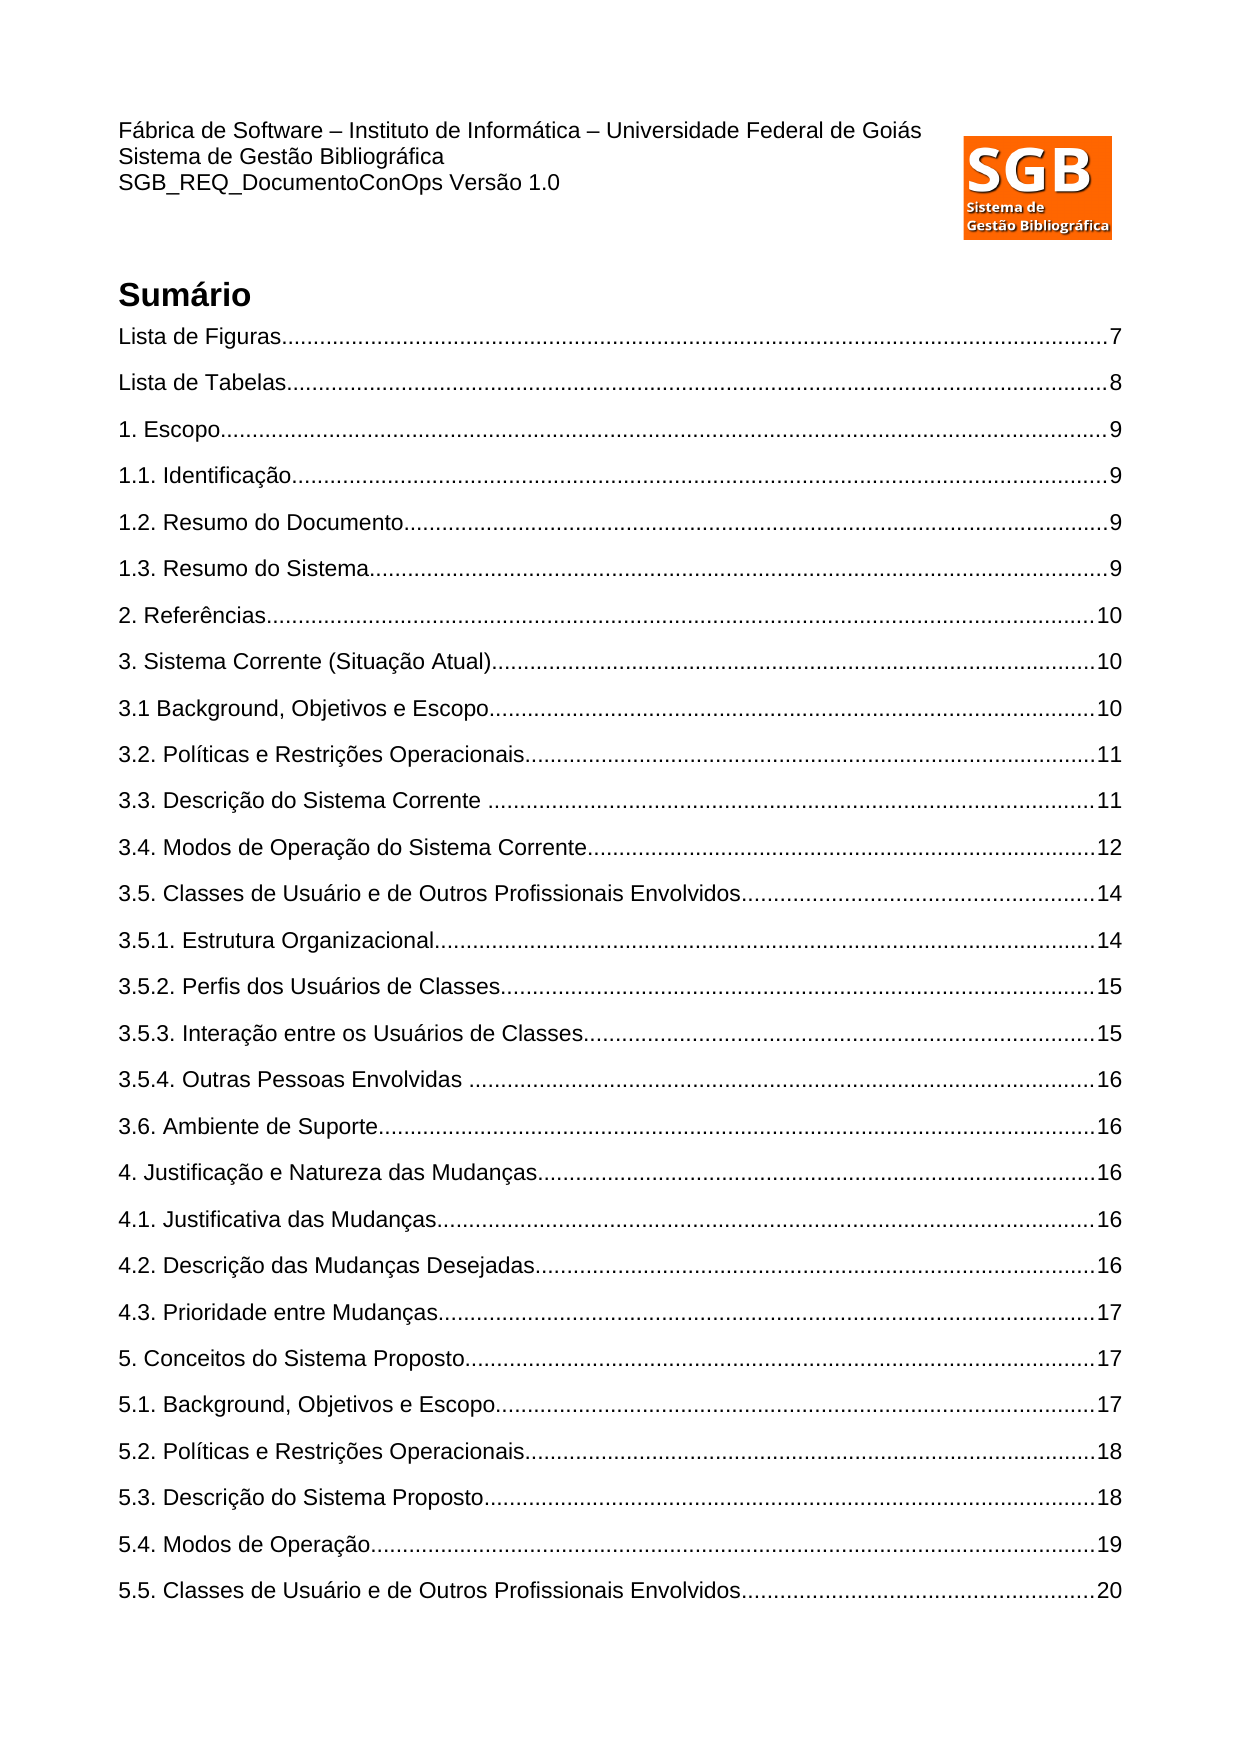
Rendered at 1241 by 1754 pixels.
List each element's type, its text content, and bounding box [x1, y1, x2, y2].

text Lista de Tabelas 8 [118, 370, 1122, 396]
subtitle Sumário [118, 276, 1122, 313]
text 5.3. Descrição do Sistema Proposto 18 [118, 1485, 1122, 1511]
text 1.3. Resumo do Sistema 9 [118, 556, 1122, 582]
text 4.1. Justificativa das Mudanças 16 [118, 1206, 1122, 1232]
text 3.2. Políticas e Restrições Operacionais 11 [118, 742, 1122, 767]
picture [963, 136, 1112, 240]
text 4.2. Descrição das Mudanças Desejadas 16 [118, 1253, 1122, 1278]
text 1.2. Resumo do Documento 9 [118, 509, 1122, 535]
text 3.5.2. Perfis dos Usuários de Classes 15 [118, 974, 1122, 1000]
text 2. Referências 10 [118, 602, 1122, 628]
text Lista de Figuras 7 [118, 324, 1122, 349]
text 3.5. Classes de Usuário e de Outros Profissionais Envolvidos 14 [118, 881, 1122, 907]
text 3.6. Ambiente de Suporte 16 [118, 1113, 1122, 1139]
text 5.4. Modos de Operação 19 [118, 1532, 1122, 1557]
text 1. Escopo 9 [118, 417, 1122, 442]
text 5. Conceitos do Sistema Proposto 17 [118, 1346, 1122, 1371]
text 3.3. Descrição do Sistema Corrente 11 [118, 788, 1122, 814]
text 5.1. Background, Objetivos e Escopo 17 [118, 1392, 1122, 1418]
text 5.2. Políticas e Restrições Operacionais 18 [118, 1439, 1122, 1464]
text 3.5.4. Outras Pessoas Envolvidas 16 [118, 1067, 1122, 1093]
text 4.3. Prioridade entre Mudanças 17 [118, 1299, 1122, 1325]
text 3. Sistema Corrente (Situação Atual) 10 [118, 649, 1122, 674]
text 5.5. Classes de Usuário e de Outros Profissionais Envolvidos 20 [118, 1578, 1122, 1604]
text 4. Justificação e Natureza das Mudanças 16 [118, 1160, 1122, 1186]
text 3.1 Background, Objetivos e Escopo 10 [118, 695, 1122, 721]
text 1.1. Identificação 9 [118, 463, 1122, 489]
text 3.4. Modos de Operação do Sistema Corrente 12 [118, 835, 1122, 860]
text 3.5.3. Interação entre os Usuários de Classes 15 [118, 1021, 1122, 1046]
text 3.5.1. Estrutura Organizacional 14 [118, 928, 1122, 953]
